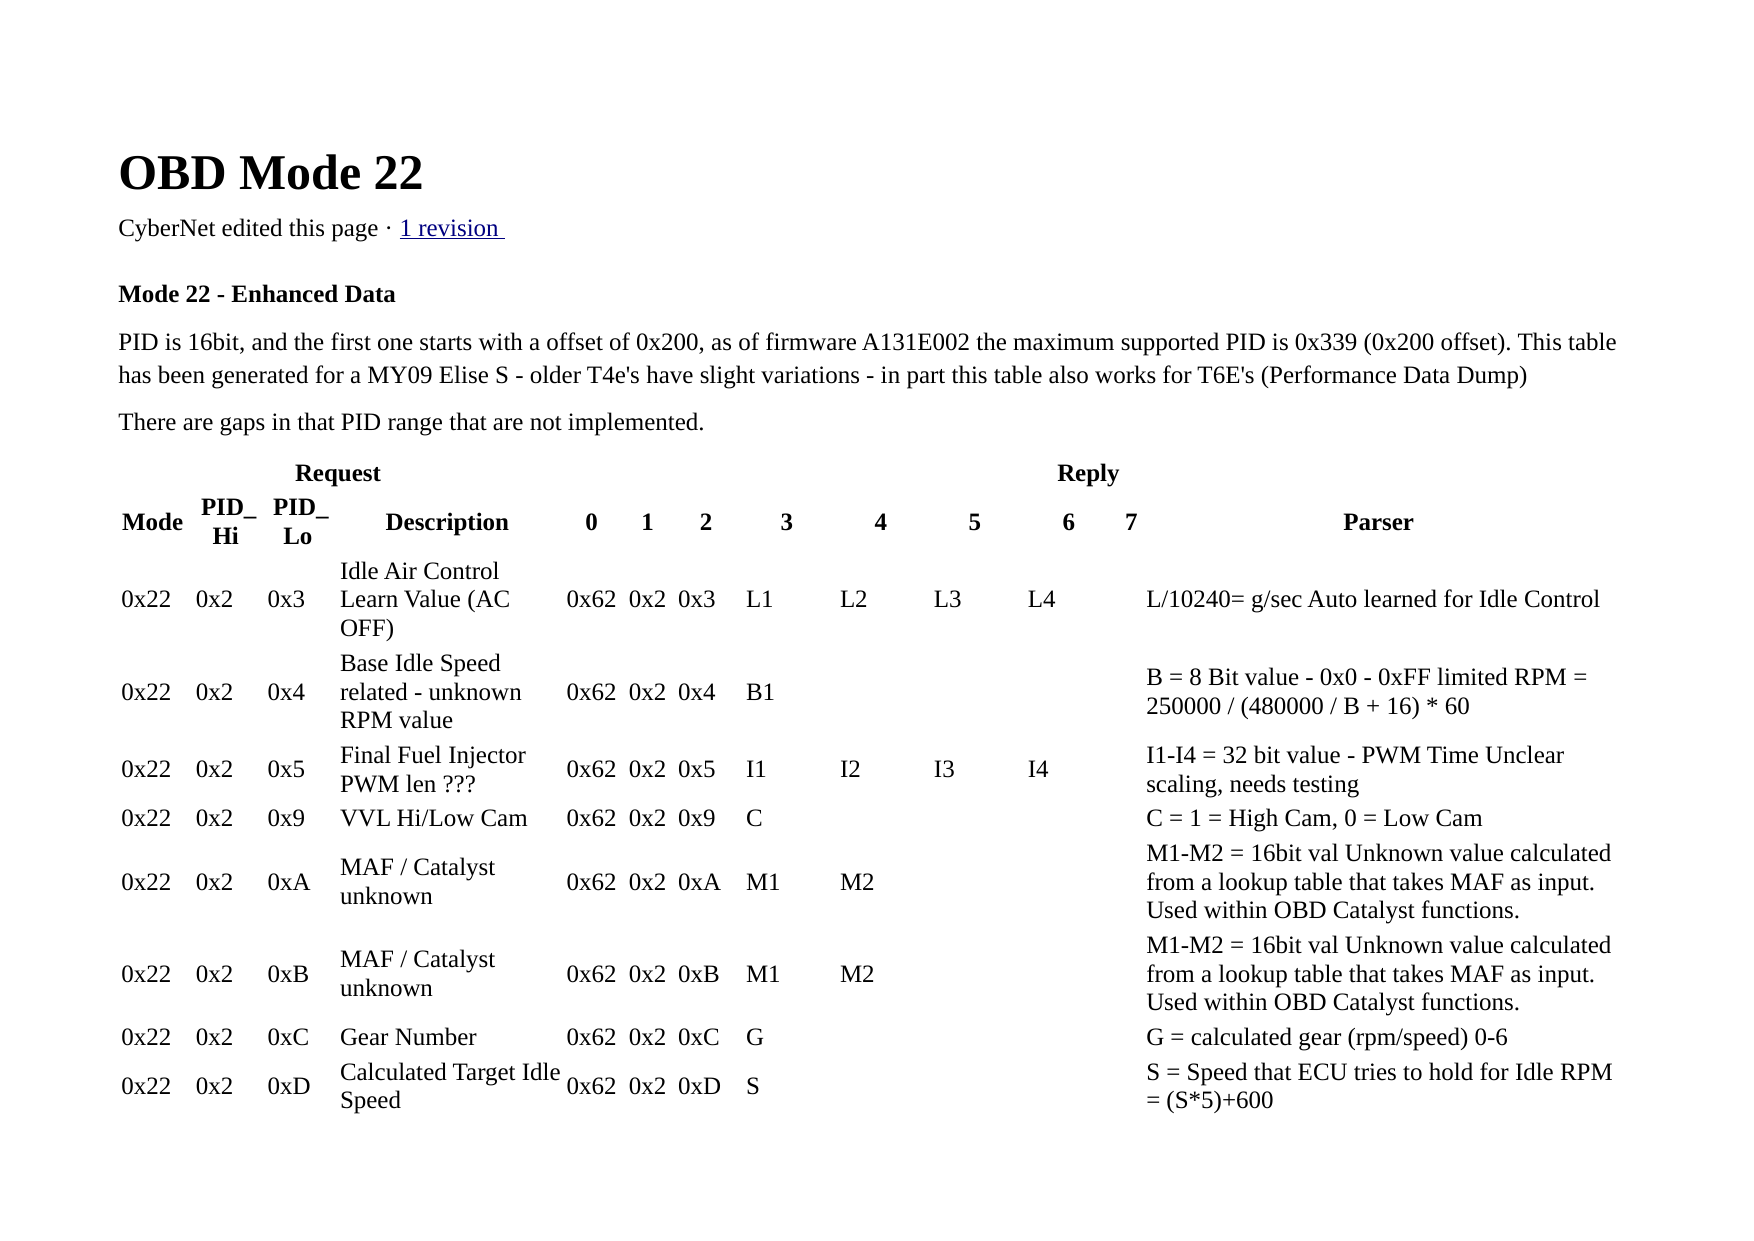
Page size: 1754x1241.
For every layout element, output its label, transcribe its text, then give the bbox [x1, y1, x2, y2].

table_cell 1 [626, 490, 675, 553]
table_cell [1619, 1054, 1636, 1117]
table_cell 0xC [675, 1019, 743, 1054]
table_cell [1619, 553, 1636, 645]
table_cell 0x62 [564, 835, 626, 927]
table_cell 0x2 [193, 553, 264, 645]
table_cell 0xA [265, 835, 337, 927]
table_cell 0x2 [193, 800, 264, 835]
table_cell 3 [743, 490, 837, 553]
table_cell Mode [118, 490, 193, 553]
table_cell Gear Number [337, 1019, 563, 1054]
table_cell [931, 835, 1025, 927]
table_cell [1025, 835, 1119, 927]
table_cell 0x3 [675, 553, 743, 645]
table_cell [1119, 1019, 1143, 1054]
table_cell [1619, 645, 1636, 737]
table_cell Base Idle Speed related - unknown RPM value [337, 645, 563, 737]
table_cell 4 [837, 490, 931, 553]
table_cell I1-I4 = 32 bit value - PWM Time Unclear scaling, needs testing [1143, 737, 1619, 800]
table_cell M1-M2 = 16bit val Unknown value calculated from a lookup table that takes MAF as input. Used within OBD Catalyst functions. [1143, 835, 1619, 927]
table_cell [1619, 800, 1636, 835]
table_cell [1619, 737, 1636, 800]
table_cell C = 1 = High Cam, 0 = Low Cam [1143, 800, 1619, 835]
table_cell [1025, 1054, 1119, 1117]
table_cell [837, 1054, 931, 1117]
table_cell 0x62 [564, 1054, 626, 1117]
table_cell 0xD [675, 1054, 743, 1117]
table_cell 7 [1119, 490, 1143, 553]
table_cell 0x4 [675, 645, 743, 737]
table_cell 2 [675, 490, 743, 553]
table_cell 0x3 [265, 553, 337, 645]
table_cell [1119, 645, 1143, 737]
table_cell 0x2 [193, 1019, 264, 1054]
table_cell [1025, 1019, 1119, 1054]
table_cell 0x4 [265, 645, 337, 737]
table_cell 0x62 [564, 553, 626, 645]
table_cell [1119, 1054, 1143, 1117]
table_cell 0x2 [626, 737, 675, 800]
table_cell 0x9 [265, 800, 337, 835]
table_cell PID_Hi [193, 490, 264, 553]
table_cell L4 [1025, 553, 1119, 645]
table_cell 0x22 [118, 927, 193, 1019]
table_cell VVL Hi/Low Cam [337, 800, 563, 835]
table_cell M1 [743, 835, 837, 927]
table_cell 0x5 [675, 737, 743, 800]
table_cell [837, 645, 931, 737]
table_cell [837, 800, 931, 835]
table_cell I1 [743, 737, 837, 800]
table_cell [1619, 1019, 1636, 1054]
table_cell 0x62 [564, 1019, 626, 1054]
table_cell 0x22 [118, 1054, 193, 1117]
table_cell 0x5 [265, 737, 337, 800]
table_cell 0xC [265, 1019, 337, 1054]
table_cell 5 [931, 490, 1025, 553]
table_cell [1119, 927, 1143, 1019]
table_cell Idle Air Control Learn Value (AC OFF) [337, 553, 563, 645]
table_cell I3 [931, 737, 1025, 800]
table_cell L3 [931, 553, 1025, 645]
table_cell B = 8 Bit value - 0x0 - 0xFF limited RPM = 250000 / (480000 / B + 16) * 60 [1143, 645, 1619, 737]
table_cell M1 [743, 927, 837, 1019]
table_cell 0x2 [626, 553, 675, 645]
table_cell [1119, 553, 1143, 645]
table_cell [931, 927, 1025, 1019]
table_cell [1025, 800, 1119, 835]
table_cell 0x62 [564, 737, 626, 800]
text PID is 16bit, and the first one starts with a offset of 0x200, as of firmware A131E002 the maximum supported PID is 0x339 (0x200 offset). This table has been generated for a MY09 Elise S - older T4e's have slight variations - in part this table also works for T6E's (Performance Data Dump) [118, 327, 1636, 388]
table_cell I2 [837, 737, 931, 800]
table_cell 0x2 [193, 1054, 264, 1117]
table_cell [1119, 737, 1143, 800]
table_cell [931, 645, 1025, 737]
table_cell [931, 1019, 1025, 1054]
table_cell Final Fuel Injector PWM len ??? [337, 737, 563, 800]
table_cell 0xB [265, 927, 337, 1019]
table_cell 0x22 [118, 737, 193, 800]
text There are gaps in that PID range that are not implemented. [118, 407, 1636, 436]
table_cell 0x2 [626, 927, 675, 1019]
table_cell [931, 1054, 1025, 1117]
table_cell B1 [743, 645, 837, 737]
table_cell L2 [837, 553, 931, 645]
table_cell G [743, 1019, 837, 1054]
table_cell S [743, 1054, 837, 1117]
table_cell 0x2 [193, 927, 264, 1019]
table_cell [1025, 927, 1119, 1019]
table_cell [1619, 835, 1636, 927]
table_header Request [118, 455, 563, 489]
table_cell 0xA [675, 835, 743, 927]
subtitle OBD Mode 22 [118, 143, 1636, 201]
table_header Reply [564, 455, 1619, 489]
table_cell 0x2 [193, 835, 264, 927]
table_cell [837, 1019, 931, 1054]
table_cell 0x2 [626, 645, 675, 737]
table_cell 0xB [675, 927, 743, 1019]
table_cell M2 [837, 927, 931, 1019]
table_cell 0 [564, 490, 626, 553]
table_cell 0x2 [193, 645, 264, 737]
table_cell 0x9 [675, 800, 743, 835]
table_cell Calculated Target Idle Speed [337, 1054, 563, 1117]
text Mode 22 - Enhanced Data [118, 279, 1636, 308]
table_cell 0x22 [118, 1019, 193, 1054]
table_cell M2 [837, 835, 931, 927]
table_cell L1 [743, 553, 837, 645]
table_cell MAF / Catalyst unknown [337, 927, 563, 1019]
table_cell [1619, 490, 1636, 553]
table_cell [1119, 835, 1143, 927]
table_cell 0x22 [118, 553, 193, 645]
table_cell Parser [1143, 490, 1619, 553]
table_header [1619, 455, 1636, 489]
table_cell 0x62 [564, 800, 626, 835]
table_cell 0x22 [118, 645, 193, 737]
table_cell M1-M2 = 16bit val Unknown value calculated from a lookup table that takes MAF as input. Used within OBD Catalyst functions. [1143, 927, 1619, 1019]
table_cell 6 [1025, 490, 1119, 553]
table_cell 0x62 [564, 927, 626, 1019]
text CyberNet edited this page · 1 revision [118, 213, 1636, 242]
table_cell Description [337, 490, 563, 553]
table_cell 0x2 [626, 1054, 675, 1117]
table_cell 0x62 [564, 645, 626, 737]
table_cell 0x2 [626, 1019, 675, 1054]
table_cell 0x2 [193, 737, 264, 800]
table_cell I4 [1025, 737, 1119, 800]
table_cell 0x22 [118, 800, 193, 835]
table_cell [931, 800, 1025, 835]
table_cell 0x2 [626, 800, 675, 835]
table_cell S = Speed that ECU tries to hold for Idle RPM = (S*5)+600 [1143, 1054, 1619, 1117]
table_cell G = calculated gear (rpm/speed) 0-6 [1143, 1019, 1619, 1054]
table_cell 0x2 [626, 835, 675, 927]
table_cell MAF / Catalyst unknown [337, 835, 563, 927]
table_cell [1619, 927, 1636, 1019]
table_cell [1025, 645, 1119, 737]
table_cell 0x22 [118, 835, 193, 927]
table_cell C [743, 800, 837, 835]
table_cell [1119, 800, 1143, 835]
table_cell L/10240= g/sec Auto learned for Idle Control [1143, 553, 1619, 645]
table_cell PID_Lo [265, 490, 337, 553]
table_cell 0xD [265, 1054, 337, 1117]
